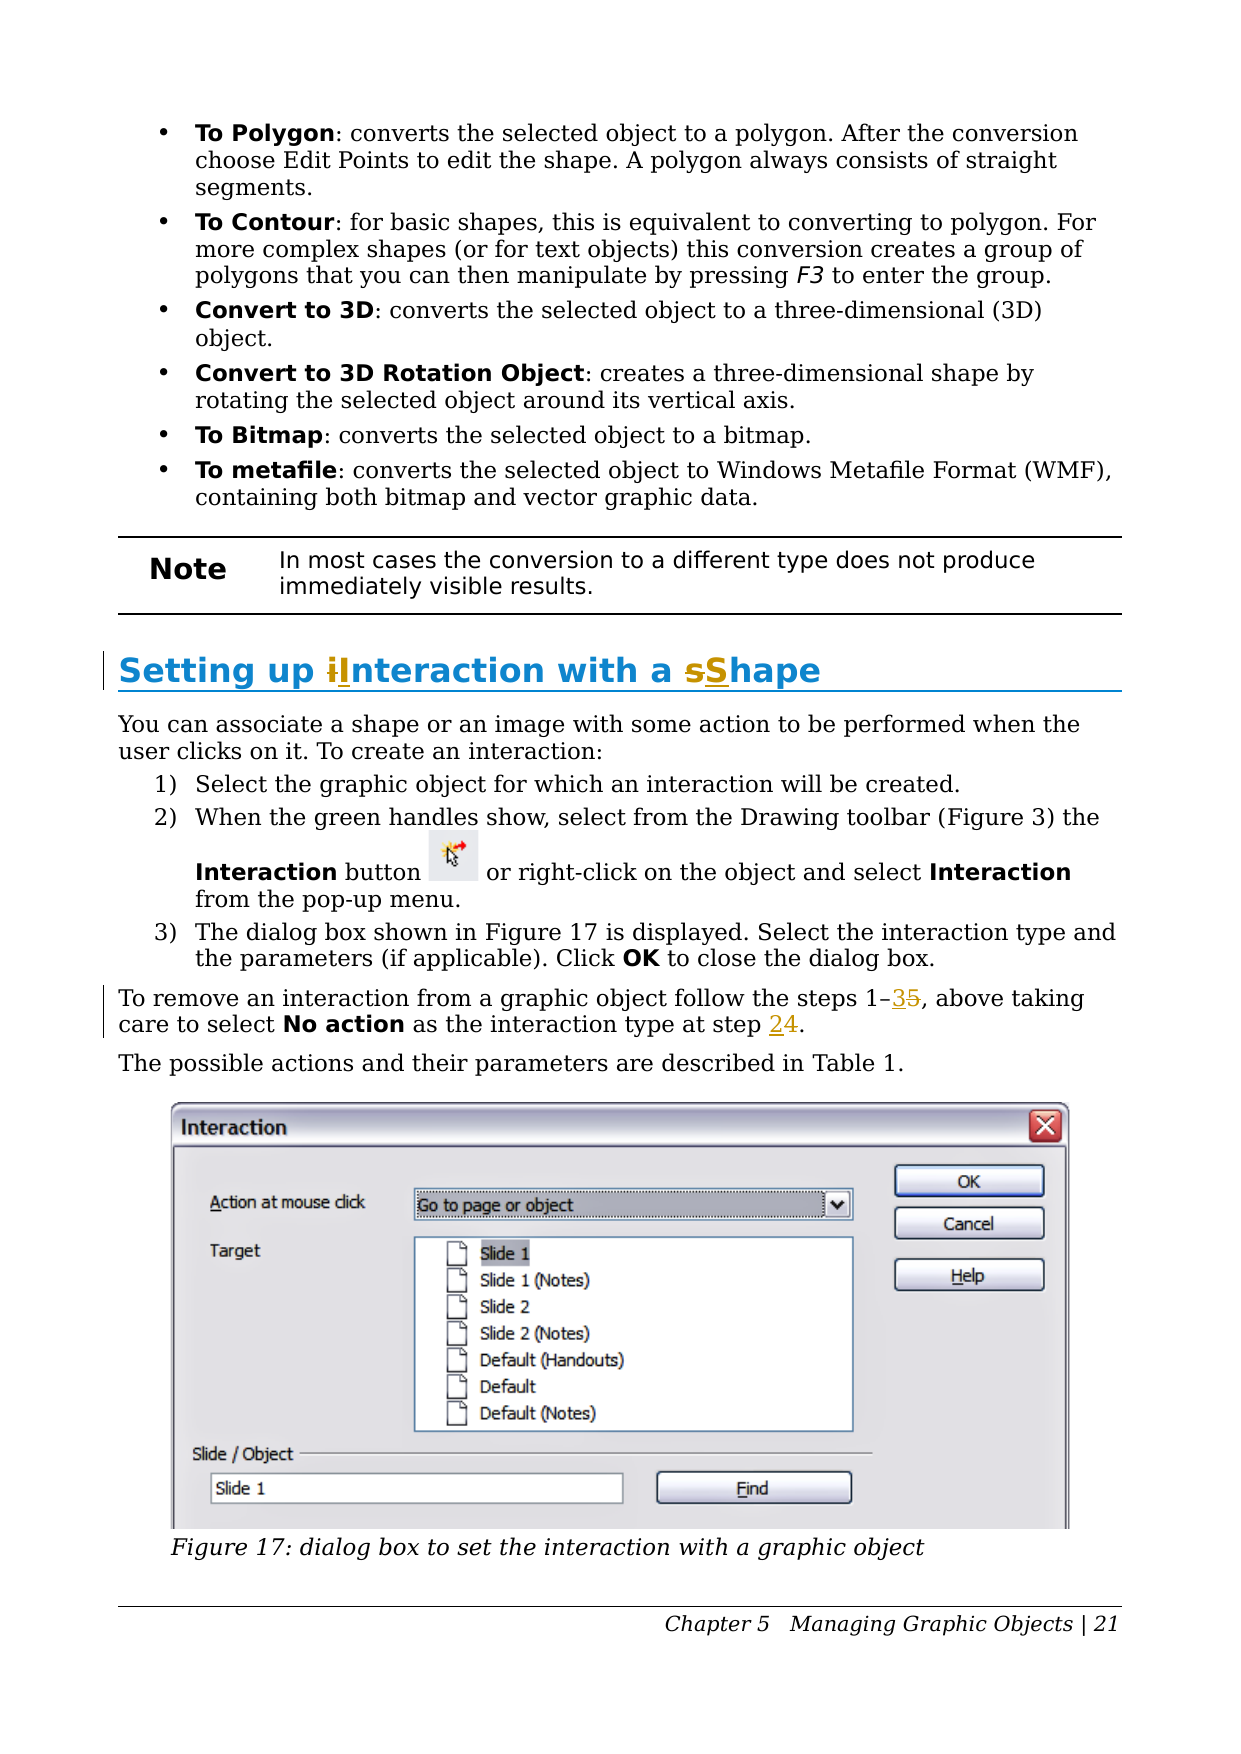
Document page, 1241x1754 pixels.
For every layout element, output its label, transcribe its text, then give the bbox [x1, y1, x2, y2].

text Figure 17: dialog box to set the interaction with a graphic object [171, 1534, 1069, 1561]
text The possible actions and their parameters are described in Table 1. [118, 1051, 1122, 1077]
list Convert to 3D Rotation Object: creates a three-dimensional shape by rotating the selected object around its vertical axis. [156, 358, 1122, 413]
picture [428, 830, 479, 881]
table_header In most cases the conversion to a different type does not produce immediately visible results. [258, 538, 1122, 613]
text To remove an interaction from a graphic object follow the steps 1–3, above taking care to select No action as the interaction type at step 2. [118, 985, 1122, 1038]
list You can associate a shape or an image with some action to be performed when the user clicks on it. To create an interaction: [118, 711, 1122, 764]
list To Polygon: converts the selected object to a polygon. After the conversion choose Edit Points to edit the shape. A polygon always consists of straight segments. [156, 118, 1122, 201]
list Convert to 3D: converts the selected object to a three-dimensional (3D) object. [156, 296, 1122, 351]
list When the green handles show, select from the Drawing toolbar (Figure 3) the Interaction button or right-click on the object and select Interaction from the pop-up menu. [177, 804, 1122, 913]
list To Contour: for basic shapes, this is equivalent to converting to polygon. For more complex shapes (or for text objects) this conversion creates a group of polygons that you can then manipulate by pressing F3 to enter the group. [156, 207, 1122, 289]
list To metafile: converts the selected object to Windows Metafile Format (WMF), containing both bitmap and vector graphic data. [156, 455, 1122, 511]
list The dialog box shown in Figure 17 is displayed. Select the interaction type and the parameters (if applicable). Click OK to close the dialog box. [177, 919, 1122, 972]
subtitle Setting up Interaction with a Shape [118, 651, 1122, 690]
picture [170, 1102, 1070, 1529]
list Select the graphic object for which an interaction will be created. [177, 771, 1122, 798]
table_header Note [118, 538, 257, 613]
list To Bitmap: converts the selected object to a bitmap. [156, 420, 1122, 449]
